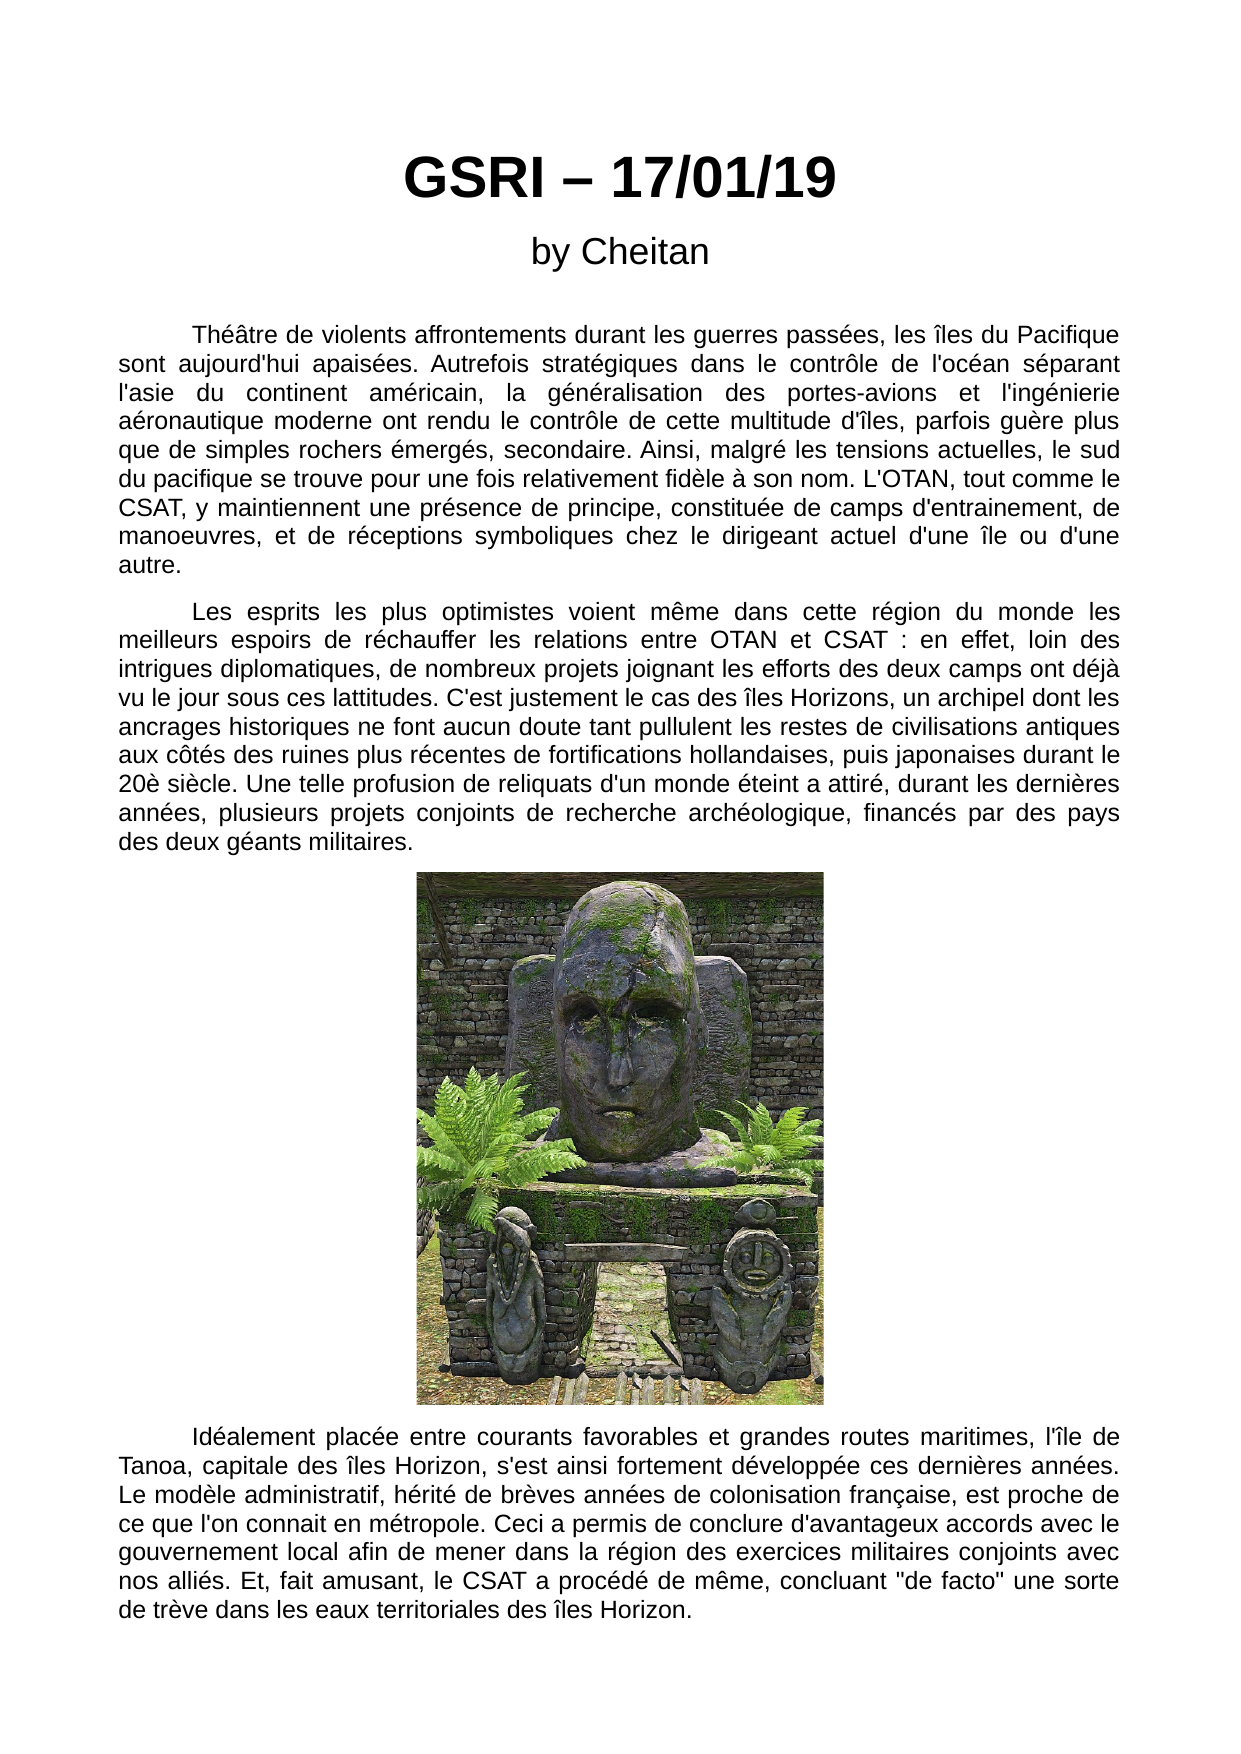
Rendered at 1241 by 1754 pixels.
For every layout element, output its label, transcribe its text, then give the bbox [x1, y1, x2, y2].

subtitle by Cheitan [118, 229, 1122, 272]
text Les esprits les plus optimistes voient même dans cette région du monde les meilleurs espoirs de réchauffer les relations entre OTAN et CSAT : en effet, loin des intrigues diplomatiques, de nombreux projets joignant les efforts des deux camps ont déjà vu le jour sous ces lattitudes. C'est justement le cas des îles Horizons, un archipel dont les ancrages historiques ne font aucun doute tant pullulent les restes de civilisations antiques aux côtés des ruines plus récentes de fortifications hollandaises, puis japonaises durant le 20è siècle. Une telle profusion de reliquats d'un monde éteint a attiré, durant les dernières années, plusieurs projets conjoints de recherche archéologique, financés par des pays des deux géants militaires. [118, 596, 1122, 855]
title GSRI – 17/01/19 [118, 143, 1122, 210]
picture [416, 872, 824, 1405]
text Idéalement placée entre courants favorables et grandes routes maritimes, l'île de Tanoa, capitale des îles Horizon, s'est ainsi fortement développée ces dernières années. Le modèle administratif, hérité de brèves années de colonisation française, est proche de ce que l'on connait en métropole. Ceci a permis de conclure d'avantageux accords avec le gouvernement local afin de mener dans la région des exercices militaires conjoints avec nos alliés. Et, fait amusant, le CSAT a procédé de même, concluant "de facto" une sorte de trève dans les eaux territoriales des îles Horizon. [118, 1422, 1122, 1624]
text Théâtre de violents affrontements durant les guerres passées, les îles du Pacifique sont aujourd'hui apaisées. Autrefois stratégiques dans le contrôle de l'océan séparant l'asie du continent américain, la généralisation des portes-avions et l'ingénierie aéronautique moderne ont rendu le contrôle de cette multitude d'îles, parfois guère plus que de simples rochers émergés, secondaire. Ainsi, malgré les tensions actuelles, le sud du pacifique se trouve pour une fois relativement fidèle à son nom. L'OTAN, tout comme le CSAT, y maintiennent une présence de principe, constituée de camps d'entrainement, de manoeuvres, et de réceptions symboliques chez le dirigeant actuel d'une île ou d'une autre. [118, 320, 1122, 579]
